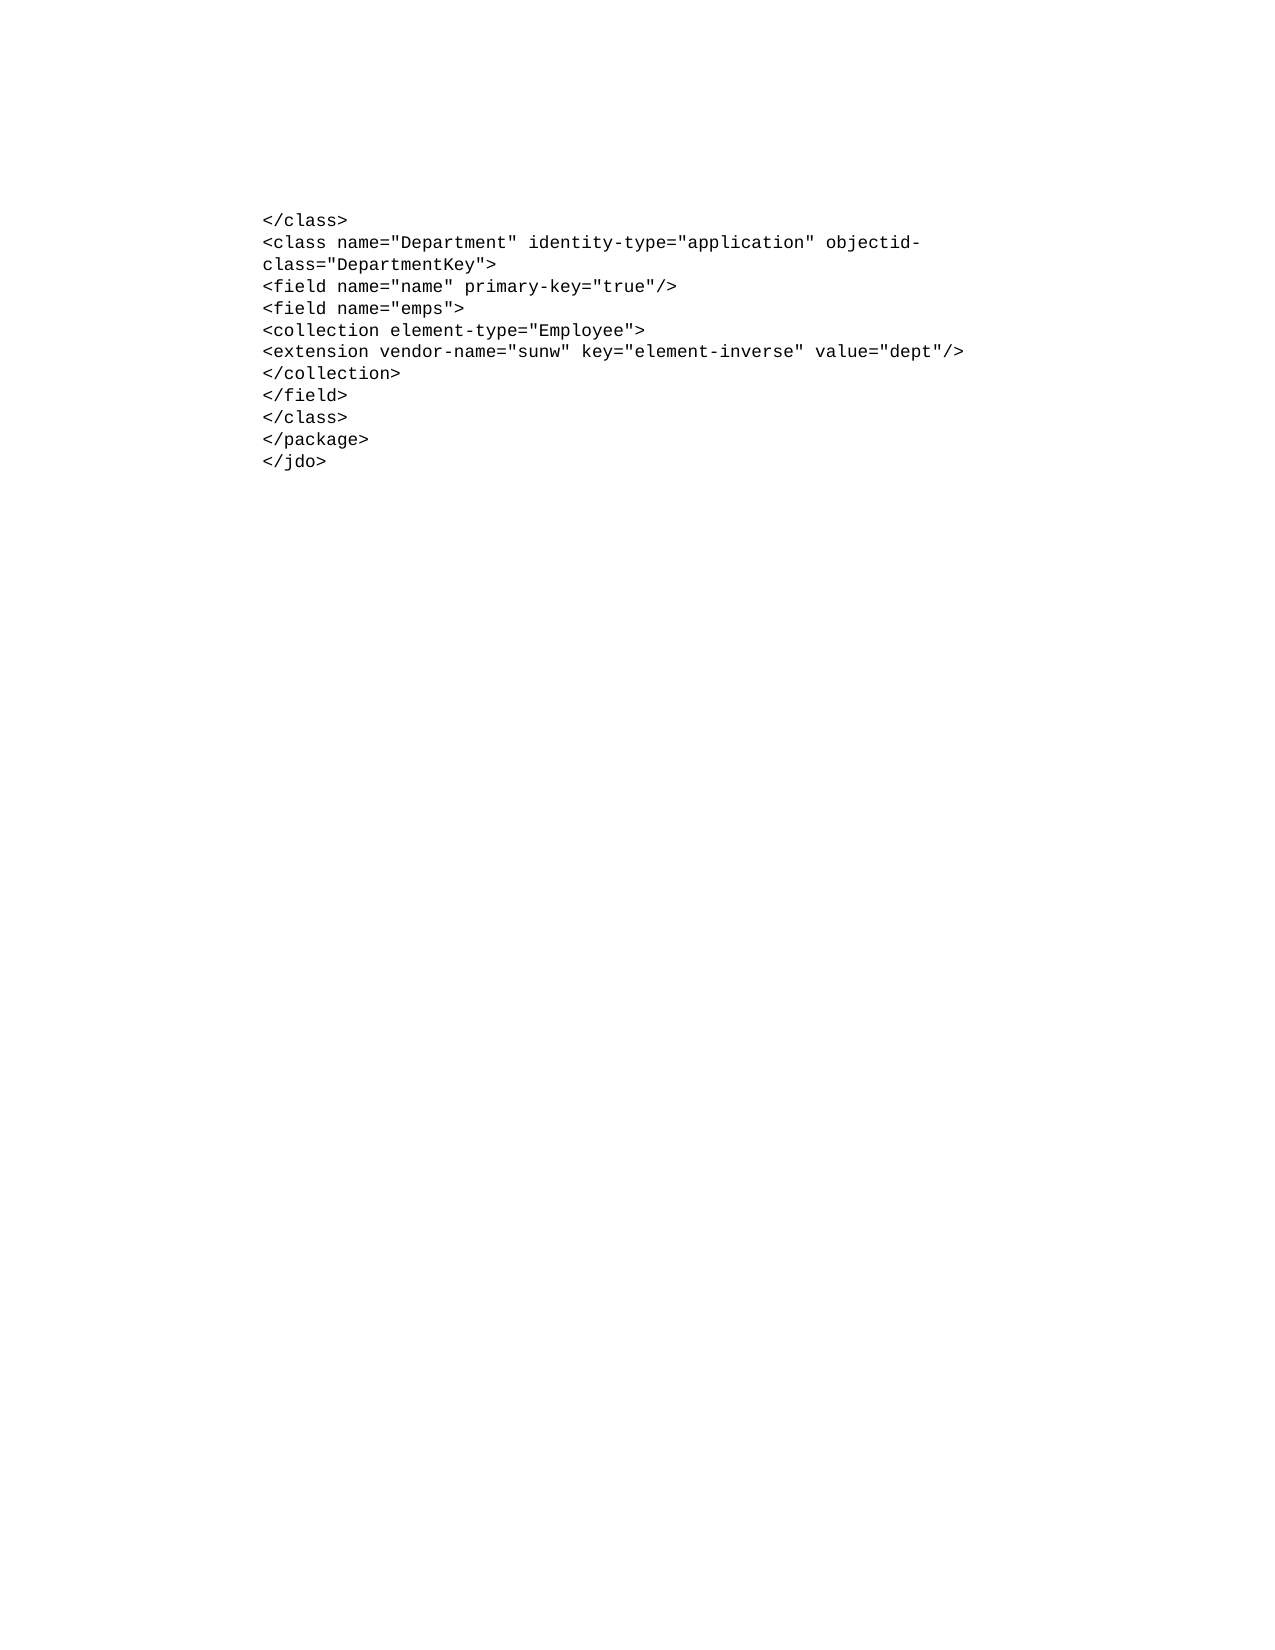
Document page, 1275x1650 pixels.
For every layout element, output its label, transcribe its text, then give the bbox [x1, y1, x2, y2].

text <collection element-type="Employee"> [262, 319, 1125, 341]
text <field name="emps"> [262, 297, 1125, 319]
text </class> [262, 407, 1125, 429]
text </collection> [262, 363, 1125, 385]
text </package> [262, 429, 1125, 451]
text </class> [262, 210, 1125, 232]
text <extension vendor-name="sunw" key="element-inverse" value="dept"/> [262, 341, 1125, 363]
text <field name="name" primary-key="true"/> [262, 276, 1125, 297]
text </jdo> [262, 451, 1125, 472]
text <class name="Department" identity-type="application" objectid-class="DepartmentKey"> [262, 232, 1125, 276]
text </field> [262, 385, 1125, 407]
